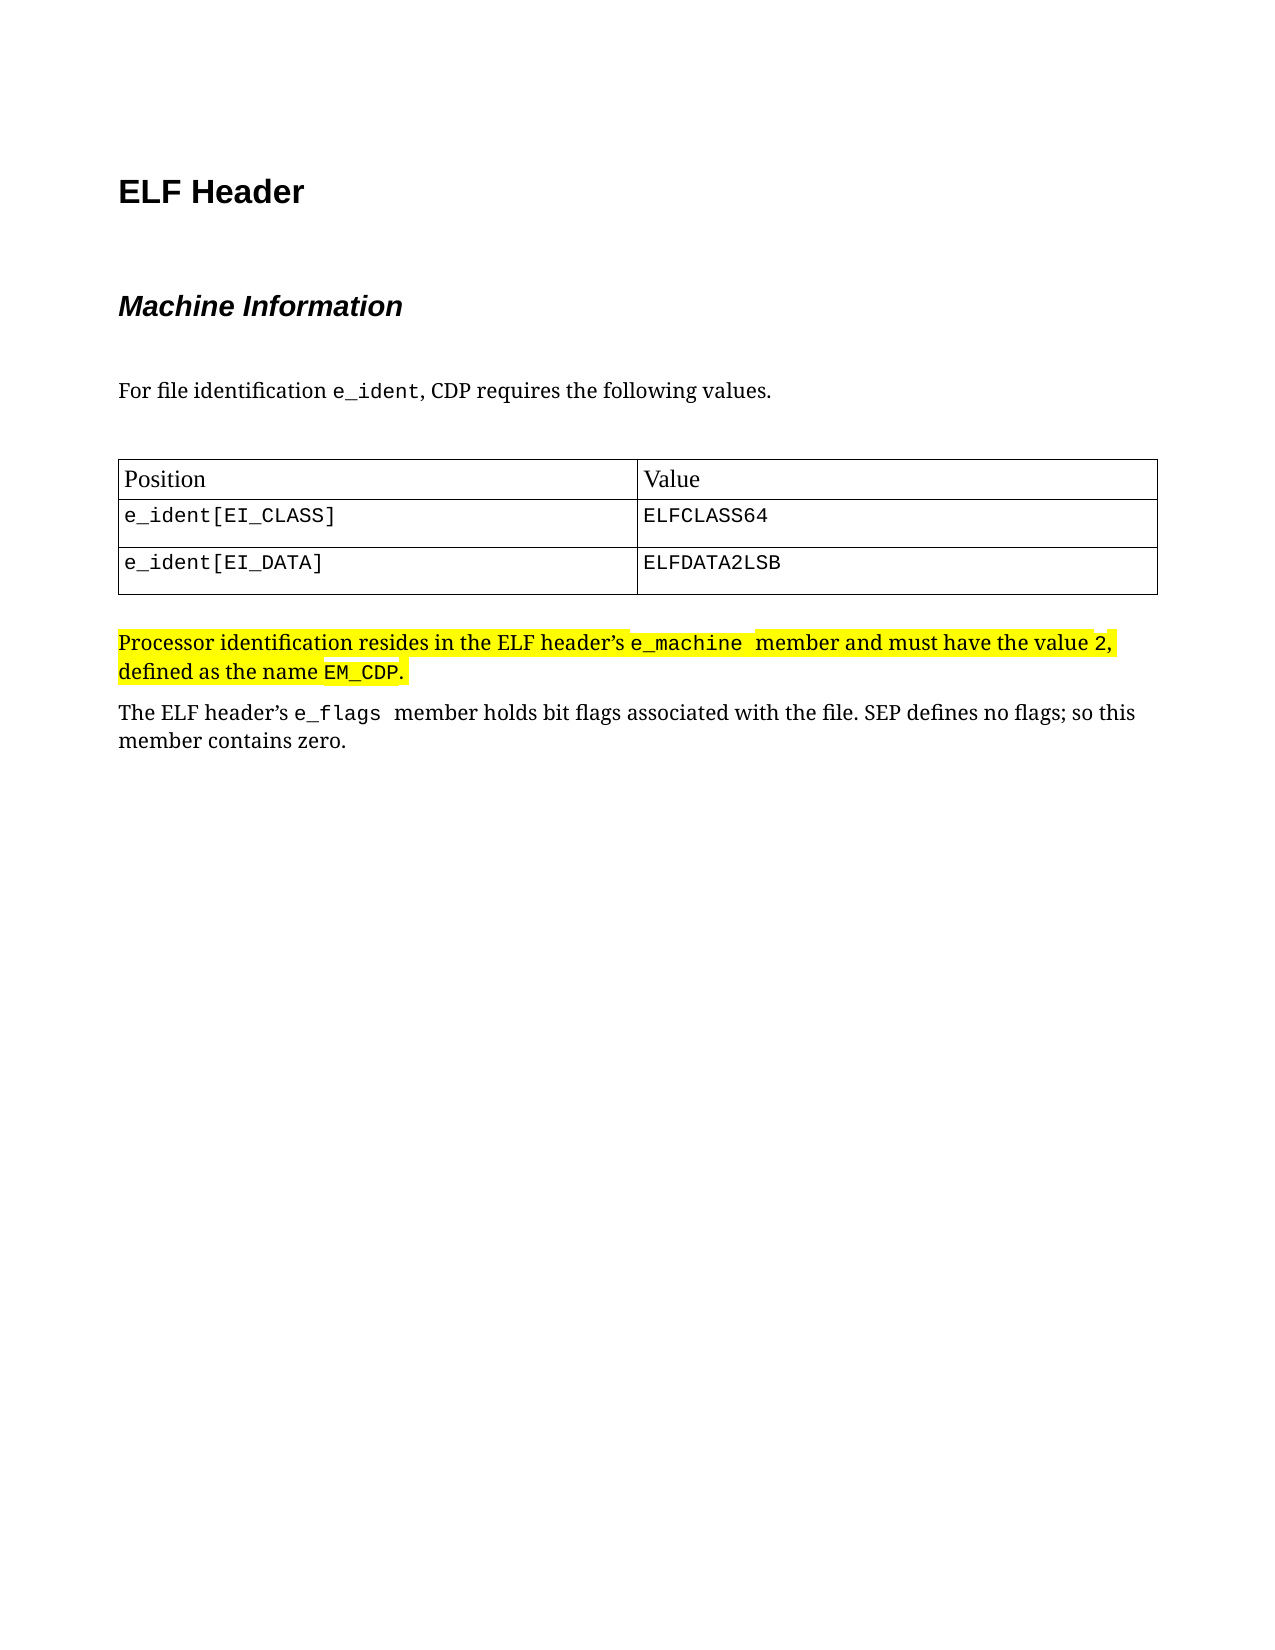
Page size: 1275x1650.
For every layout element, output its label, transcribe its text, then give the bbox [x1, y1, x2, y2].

subtitle Machine Information [118, 289, 1157, 323]
table_header Value [638, 460, 1157, 499]
table_cell ELFDATA2LSB [638, 548, 1157, 594]
subtitle ELF Header [118, 172, 1157, 211]
text The ELF header’s e_flags member holds bit flags associated with the file. SEP defines no flags; so this member contains zero. [118, 698, 1157, 755]
text Processor identification resides in the ELF header’s e_machine member and must have the value 2, defined as the name EM_CDP. [118, 628, 1157, 686]
table_header Position [119, 460, 637, 499]
text For file identification e_ident, CDP requires the following values. [118, 377, 1157, 405]
table_cell e_ident[EI_DATA] [119, 548, 637, 594]
table_cell ELFCLASS64 [638, 500, 1157, 547]
table_cell e_ident[EI_CLASS] [119, 500, 637, 547]
